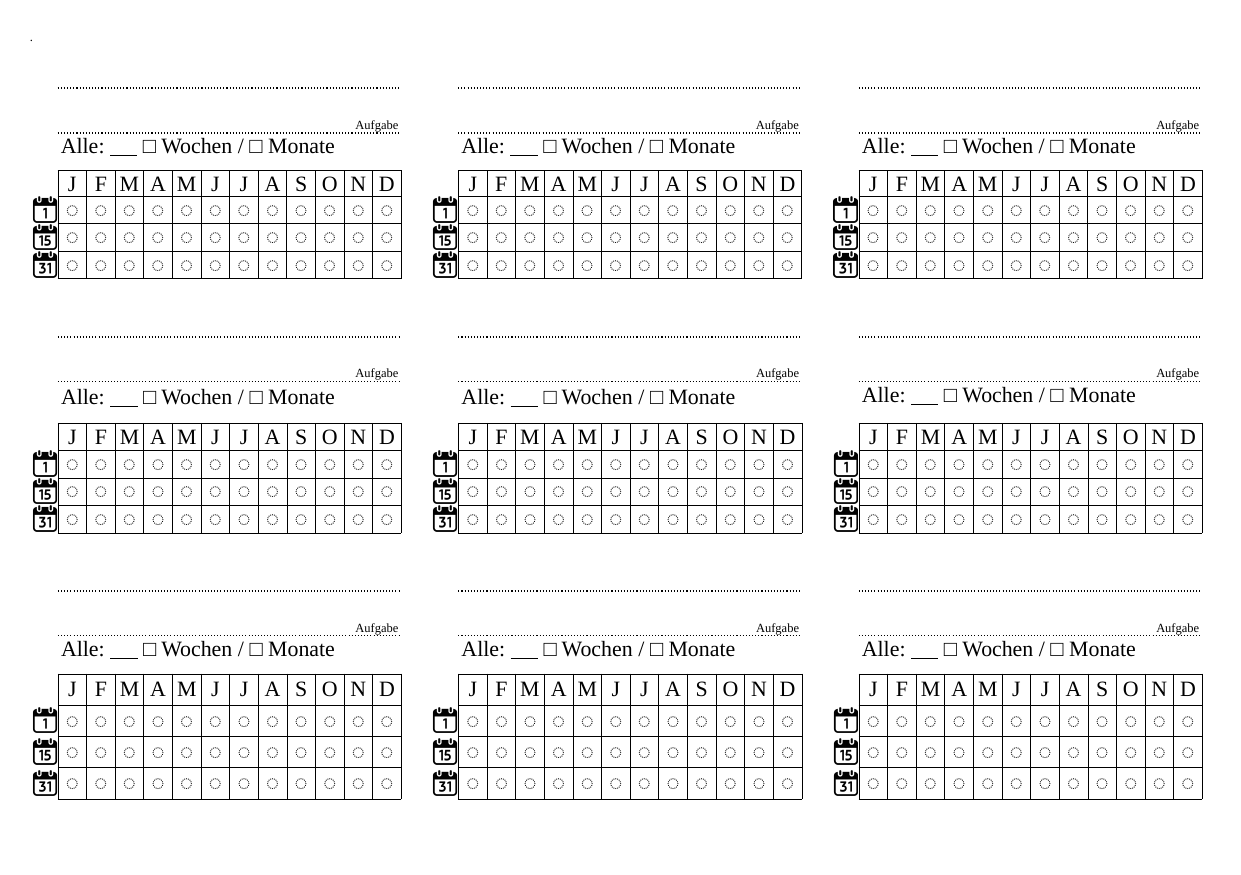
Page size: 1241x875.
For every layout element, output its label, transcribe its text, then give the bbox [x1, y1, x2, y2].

table_cell ◌ [631, 506, 658, 532]
table_cell ◌ [459, 451, 487, 477]
table_cell J [202, 424, 229, 450]
table_cell ◌ [1031, 252, 1059, 278]
table_cell [801, 132, 830, 159]
table_cell M [173, 171, 201, 196]
table_cell D [1174, 675, 1202, 705]
table_cell ◌ [345, 737, 372, 767]
table_cell ◌ [1174, 768, 1202, 798]
table_cell ◌ [974, 768, 1002, 798]
table_header [58, 547, 401, 590]
table_cell ◌ [287, 224, 315, 251]
table_cell M [173, 424, 201, 450]
table_cell ◌ [173, 479, 201, 505]
table_cell [802, 411, 830, 423]
table_cell ◌ [1146, 197, 1173, 223]
table_cell ◌ [574, 506, 601, 532]
table_cell ◌ [59, 479, 86, 505]
table_cell M [116, 171, 143, 196]
table_header [458, 547, 802, 590]
table_cell ◌ [516, 768, 544, 798]
table_cell ◌ [87, 768, 115, 798]
table_cell ◌ [1003, 252, 1030, 278]
table_cell ◌ [345, 197, 372, 223]
table_cell ◌ [259, 737, 287, 767]
table_cell ◌ [717, 768, 744, 798]
table_cell [802, 590, 830, 635]
table_cell J [230, 675, 258, 705]
table_cell [402, 251, 429, 278]
table_cell [544, 662, 573, 673]
table_cell [744, 411, 773, 423]
table_cell D [1174, 171, 1202, 196]
table_cell [830, 705, 859, 736]
table_cell ◌ [631, 768, 658, 798]
table_cell M [974, 675, 1002, 705]
table_cell [258, 662, 287, 673]
table_cell A [545, 171, 573, 196]
table_cell [803, 450, 830, 477]
table_cell ◌ [574, 224, 601, 251]
table_cell ◌ [574, 479, 601, 505]
table_cell J [1003, 171, 1030, 196]
table_cell ◌ [545, 737, 573, 767]
table_cell ◌ [1117, 479, 1145, 505]
table_cell ◌ [860, 706, 887, 736]
table_cell [801, 87, 830, 132]
table_cell ◌ [488, 252, 515, 278]
table_cell [744, 159, 773, 170]
table_cell [402, 450, 429, 477]
table_cell ◌ [202, 197, 229, 223]
table_cell ◌ [659, 252, 687, 278]
table_cell ◌ [230, 506, 258, 532]
table_cell M [974, 171, 1002, 196]
table_cell [1174, 411, 1202, 423]
table_cell ◌ [717, 252, 744, 278]
table_cell ◌ [545, 768, 573, 798]
table_cell [659, 159, 687, 170]
table_cell [373, 411, 401, 423]
table_cell [830, 381, 859, 411]
table_header [430, 293, 458, 336]
table_cell ◌ [230, 768, 258, 798]
table_cell ◌ [717, 506, 744, 532]
table_cell [830, 590, 859, 635]
table_cell ◌ [917, 479, 944, 505]
table_cell [916, 662, 944, 673]
table_cell ◌ [860, 197, 887, 223]
table_cell ◌ [1060, 197, 1087, 223]
table_cell ◌ [230, 737, 258, 767]
table_cell ◌ [602, 451, 630, 477]
table_cell ◌ [574, 451, 601, 477]
table_cell [1145, 411, 1173, 423]
table_cell [30, 662, 58, 673]
table_cell ◌ [259, 479, 287, 505]
table_cell ◌ [688, 224, 716, 251]
table_cell ◌ [631, 706, 658, 736]
table_header [830, 44, 859, 87]
table_cell [344, 662, 372, 673]
table_cell ◌ [574, 706, 601, 736]
table_cell [803, 505, 830, 532]
table_cell [30, 132, 58, 159]
table_cell [1145, 159, 1173, 170]
table_cell [287, 662, 315, 673]
table_cell Alle: □ Wochen / □ Monate [458, 381, 802, 411]
table_cell [859, 159, 887, 170]
table_cell M [974, 424, 1002, 450]
table_cell ◌ [545, 252, 573, 278]
table_cell S [688, 171, 716, 196]
table_cell [1002, 411, 1030, 423]
table_cell ◌ [259, 252, 286, 278]
table_cell [802, 635, 830, 662]
table_cell [58, 411, 86, 423]
table_cell ◌ [230, 197, 258, 223]
table_cell [630, 159, 658, 170]
table_cell ◌ [173, 224, 201, 251]
table_cell ◌ [631, 224, 658, 251]
table_header [458, 293, 802, 336]
table_cell ◌ [745, 252, 773, 278]
table_cell ◌ [1146, 706, 1173, 736]
picture [432, 706, 458, 734]
table_cell [402, 170, 429, 196]
table_cell [430, 635, 458, 662]
table_cell ◌ [488, 506, 515, 532]
table_cell ◌ [59, 451, 86, 477]
table_cell [402, 423, 429, 450]
table_cell [773, 159, 801, 170]
table_cell ◌ [59, 252, 86, 278]
table_cell O [1117, 675, 1145, 705]
table_cell ◌ [144, 224, 172, 251]
table_cell Aufgabe [458, 590, 802, 635]
table_cell ◌ [774, 506, 802, 532]
table_cell ◌ [1174, 706, 1202, 736]
table_cell ◌ [974, 451, 1002, 477]
table_cell A [144, 171, 172, 196]
table_cell ◌ [1174, 451, 1202, 477]
table_cell ◌ [659, 224, 687, 251]
table_cell D [774, 424, 802, 450]
table_cell ◌ [574, 197, 601, 223]
table_cell ◌ [631, 737, 658, 767]
table_cell ◌ [173, 706, 201, 736]
table_cell ◌ [230, 252, 258, 278]
table_cell ◌ [259, 506, 287, 532]
table_cell D [774, 171, 801, 196]
table_cell ◌ [288, 506, 315, 532]
table_cell [172, 159, 201, 170]
table_cell [487, 662, 515, 673]
table_cell ◌ [316, 451, 344, 477]
table_cell [659, 411, 687, 423]
table_cell ◌ [688, 506, 716, 532]
table_cell ◌ [545, 197, 573, 223]
table_cell [430, 159, 458, 170]
table_cell ◌ [1060, 706, 1088, 736]
table_cell ◌ [717, 224, 744, 251]
table_cell ◌ [59, 506, 86, 532]
table_cell [803, 705, 830, 736]
table_header [830, 547, 859, 590]
table_cell [830, 662, 859, 673]
table_cell ◌ [259, 706, 287, 736]
table_cell A [545, 424, 573, 450]
table_cell [402, 705, 429, 736]
table_cell ◌ [1089, 506, 1116, 532]
table_cell [458, 411, 487, 423]
table_cell [773, 662, 802, 673]
table_cell ◌ [230, 451, 258, 477]
table_cell ◌ [316, 506, 344, 532]
table_cell ◌ [1060, 479, 1088, 505]
table_cell ◌ [1060, 768, 1088, 798]
table_cell ◌ [1146, 768, 1173, 798]
table_cell ◌ [860, 224, 887, 251]
table_cell Alle: □ Wochen / □ Monate [58, 132, 401, 159]
table_cell A [945, 675, 973, 705]
table_cell J [59, 424, 86, 450]
table_cell ◌ [116, 737, 143, 767]
table_cell ◌ [745, 506, 773, 532]
table_cell [687, 662, 716, 673]
table_cell O [316, 675, 344, 705]
table_cell [630, 662, 658, 673]
table_cell ◌ [888, 224, 916, 251]
table_cell ◌ [373, 737, 401, 767]
table_cell ◌ [345, 451, 372, 477]
table_cell F [488, 424, 515, 450]
table_cell ◌ [516, 224, 544, 251]
table_cell ◌ [574, 768, 601, 798]
table_cell [430, 423, 458, 450]
table_cell ◌ [516, 197, 544, 223]
table_cell J [1031, 675, 1059, 705]
table_cell ◌ [87, 451, 115, 477]
table_cell ◌ [288, 479, 315, 505]
table_cell ◌ [945, 224, 973, 251]
table_cell [801, 159, 830, 170]
table_cell [372, 159, 401, 170]
table_cell ◌ [459, 224, 487, 251]
table_header [401, 44, 429, 87]
table_cell [30, 590, 58, 635]
table_cell A [259, 424, 287, 450]
table_cell [430, 411, 458, 423]
table_cell ◌ [717, 706, 744, 736]
picture [432, 195, 458, 279]
table_cell ◌ [602, 737, 630, 767]
table_cell [830, 159, 859, 170]
table_cell [402, 196, 429, 223]
table_cell O [1117, 171, 1145, 196]
table_cell ◌ [602, 224, 630, 251]
table_cell F [87, 171, 115, 196]
table_cell M [516, 424, 544, 450]
table_cell [1030, 159, 1059, 170]
table_cell [659, 662, 687, 673]
table_cell ◌ [888, 451, 916, 477]
table_cell ◌ [745, 224, 773, 251]
table_cell ◌ [888, 252, 916, 278]
table_cell ◌ [774, 479, 802, 505]
table_cell [687, 159, 716, 170]
table_cell ◌ [1060, 252, 1087, 278]
table_cell A [945, 424, 973, 450]
table_cell [401, 411, 429, 423]
table_cell M [516, 675, 544, 705]
table_cell ◌ [860, 768, 887, 798]
table_cell N [745, 424, 773, 450]
table_cell M [574, 675, 601, 705]
table_cell [830, 132, 859, 159]
picture [832, 195, 859, 279]
table_cell ◌ [1003, 197, 1030, 223]
table_cell ◌ [144, 479, 172, 505]
table_cell ◌ [516, 506, 544, 532]
table_cell ◌ [717, 197, 744, 223]
picture [833, 737, 859, 766]
table_cell ◌ [87, 506, 115, 532]
table_cell ◌ [602, 197, 630, 223]
table_cell ◌ [774, 768, 802, 798]
picture [32, 769, 58, 797]
table_header [58, 293, 401, 336]
table_cell ◌ [259, 197, 286, 223]
table_cell ◌ [116, 197, 143, 223]
table_cell Alle: □ Wochen / □ Monate [859, 381, 1202, 411]
table_cell [58, 662, 86, 673]
table_cell F [888, 171, 916, 196]
table_cell [30, 381, 58, 411]
table_cell ◌ [116, 451, 143, 477]
table_cell ◌ [631, 479, 658, 505]
table_cell ◌ [1117, 768, 1145, 798]
table_cell F [87, 424, 115, 450]
table_cell N [345, 424, 372, 450]
table_cell ◌ [974, 706, 1002, 736]
table_cell [1116, 411, 1145, 423]
table_cell [716, 662, 744, 673]
table_cell J [202, 171, 229, 196]
table_cell F [888, 675, 916, 705]
table_cell J [202, 675, 229, 705]
table_cell O [717, 675, 744, 705]
table_cell ◌ [87, 252, 115, 278]
table_cell ◌ [316, 224, 344, 251]
table_cell ◌ [488, 737, 515, 767]
table_cell [1059, 662, 1088, 673]
table_cell ◌ [688, 479, 716, 505]
table_cell ◌ [1146, 737, 1173, 767]
table_header [802, 547, 830, 590]
table_cell [402, 478, 429, 505]
table_cell [1002, 159, 1030, 170]
picture [432, 769, 458, 797]
table_cell [830, 423, 859, 450]
table_cell [430, 132, 458, 159]
table_cell ◌ [774, 224, 801, 251]
table_cell [802, 336, 830, 381]
table_cell ◌ [1003, 479, 1030, 505]
table_cell ◌ [602, 252, 630, 278]
table_cell M [574, 171, 601, 196]
table_cell [286, 159, 315, 170]
table_cell M [917, 424, 944, 450]
table_cell [573, 411, 601, 423]
table_cell ◌ [1117, 737, 1145, 767]
table_cell ◌ [602, 479, 630, 505]
table_cell ◌ [545, 451, 573, 477]
table_cell [803, 674, 830, 705]
table_cell [229, 662, 258, 673]
table_cell ◌ [659, 737, 687, 767]
table_cell A [259, 675, 287, 705]
table_cell [229, 411, 258, 423]
table_cell ◌ [202, 506, 229, 532]
table_cell ◌ [860, 252, 887, 278]
table_cell A [144, 424, 172, 450]
table_cell ◌ [745, 451, 773, 477]
table_cell [402, 505, 429, 532]
table_cell [515, 159, 544, 170]
table_cell ◌ [974, 252, 1002, 278]
table_cell ◌ [316, 768, 344, 798]
table_cell J [230, 171, 258, 196]
table_cell ◌ [202, 479, 229, 505]
table_cell ◌ [316, 197, 344, 223]
table_cell J [1031, 171, 1059, 196]
table_cell ◌ [87, 706, 115, 736]
table_cell A [945, 171, 973, 196]
table_cell ◌ [1146, 224, 1173, 251]
table_cell ◌ [1089, 737, 1116, 767]
table_cell ◌ [144, 506, 172, 532]
table_cell [30, 423, 58, 450]
table_cell ◌ [287, 252, 315, 278]
table_cell [601, 662, 630, 673]
table_cell ◌ [602, 706, 630, 736]
table_cell ◌ [345, 706, 372, 736]
table_cell ◌ [1174, 506, 1202, 532]
table_cell A [659, 424, 687, 450]
table_cell [258, 411, 287, 423]
table_cell [544, 159, 573, 170]
table_cell N [1146, 424, 1173, 450]
table_cell ◌ [59, 224, 86, 251]
table_cell ◌ [888, 737, 916, 767]
table_cell [430, 662, 458, 673]
table_cell ◌ [974, 506, 1002, 532]
table_cell [830, 674, 859, 705]
table_cell ◌ [373, 197, 401, 223]
table_header [458, 44, 801, 87]
table_cell ◌ [574, 737, 601, 767]
table_cell ◌ [459, 768, 487, 798]
table_cell ◌ [860, 506, 887, 532]
table_cell ◌ [116, 706, 143, 736]
table_cell ◌ [259, 768, 287, 798]
table_cell ◌ [945, 479, 973, 505]
table_cell [1002, 662, 1030, 673]
table_cell [344, 159, 372, 170]
table_cell J [860, 171, 887, 196]
table_cell [287, 411, 315, 423]
table_cell [201, 662, 229, 673]
table_cell [601, 411, 630, 423]
table_cell J [459, 171, 487, 196]
table_cell M [116, 675, 143, 705]
table_cell [401, 590, 429, 635]
table_cell F [87, 675, 115, 705]
table_cell [172, 411, 201, 423]
table_cell J [1031, 424, 1059, 450]
table_cell ◌ [59, 737, 86, 767]
table_cell O [1117, 424, 1145, 450]
table_cell ◌ [745, 706, 773, 736]
table_cell [544, 411, 573, 423]
picture [32, 450, 58, 533]
table_cell [630, 411, 658, 423]
table_cell ◌ [1117, 451, 1145, 477]
table_cell [487, 411, 515, 423]
table_cell A [659, 675, 687, 705]
table_cell ◌ [87, 479, 115, 505]
table_cell ◌ [688, 451, 716, 477]
table_cell ◌ [688, 706, 716, 736]
table_cell [830, 767, 859, 798]
table_cell Alle: □ Wochen / □ Monate [458, 635, 802, 662]
table_cell [802, 381, 830, 411]
table_cell [229, 159, 258, 170]
table_cell ◌ [173, 768, 201, 798]
table_cell ◌ [59, 768, 86, 798]
table_cell ◌ [917, 737, 944, 767]
table_cell ◌ [1003, 506, 1030, 532]
table_cell [945, 159, 973, 170]
table_cell ◌ [316, 252, 344, 278]
table_cell ◌ [1174, 224, 1202, 251]
table_cell ◌ [945, 706, 973, 736]
table_cell ◌ [288, 451, 315, 477]
table_cell ◌ [745, 768, 773, 798]
table_cell [803, 736, 830, 767]
table_cell [401, 132, 429, 159]
table_cell ◌ [545, 506, 573, 532]
table_cell ◌ [1031, 451, 1059, 477]
table_cell M [173, 675, 201, 705]
table_cell ◌ [1088, 224, 1116, 251]
table_cell [803, 478, 830, 505]
table_cell J [1003, 424, 1030, 450]
table_cell Aufgabe [58, 590, 401, 635]
table_cell ◌ [516, 451, 544, 477]
table_cell ◌ [688, 737, 716, 767]
table_cell ◌ [516, 479, 544, 505]
table_cell ◌ [1060, 224, 1087, 251]
table_cell ◌ [173, 451, 201, 477]
table_cell [830, 411, 859, 423]
table_cell ◌ [202, 737, 229, 767]
table_cell [430, 87, 458, 132]
table_cell ◌ [917, 506, 944, 532]
table_cell ◌ [774, 706, 802, 736]
table_cell J [602, 171, 630, 196]
table_cell O [717, 424, 744, 450]
table_cell ◌ [945, 197, 973, 223]
table_cell ◌ [1174, 479, 1202, 505]
table_cell [573, 662, 601, 673]
table_cell ◌ [373, 706, 401, 736]
table_cell ◌ [516, 737, 544, 767]
table_cell [1116, 662, 1145, 673]
table_cell [401, 635, 429, 662]
table_cell J [230, 424, 258, 450]
table_cell [458, 159, 487, 170]
table_cell [1088, 662, 1116, 673]
table_cell ◌ [173, 252, 201, 278]
table_cell ◌ [1031, 479, 1059, 505]
table_cell J [1003, 675, 1030, 705]
table_cell [887, 159, 916, 170]
table_cell ◌ [545, 706, 573, 736]
table_cell O [316, 424, 344, 450]
table_cell ◌ [1031, 224, 1059, 251]
table_header [802, 293, 830, 336]
table_cell ◌ [774, 252, 801, 278]
table_cell [30, 674, 58, 705]
table_cell ◌ [202, 768, 229, 798]
table_cell ◌ [659, 479, 687, 505]
table_cell [401, 336, 429, 381]
table_cell S [688, 424, 716, 450]
table_header [30, 293, 58, 336]
table_cell M [516, 171, 544, 196]
table_cell [402, 674, 429, 705]
table_cell ◌ [1031, 197, 1059, 223]
table_cell ◌ [1146, 506, 1173, 532]
table_cell [830, 736, 859, 767]
table_cell [402, 767, 429, 798]
table_cell ◌ [945, 506, 973, 532]
table_cell [402, 223, 429, 251]
table_cell [773, 411, 802, 423]
table_cell [430, 590, 458, 635]
text . [29, 29, 1211, 44]
table_cell ◌ [173, 506, 201, 532]
table_cell [30, 159, 58, 170]
picture [32, 706, 58, 734]
table_cell ◌ [888, 479, 916, 505]
table_cell [258, 159, 286, 170]
table_cell ◌ [345, 479, 372, 505]
table_cell ◌ [373, 506, 401, 532]
table_cell [430, 336, 458, 381]
table_cell ◌ [1174, 252, 1202, 278]
table_cell Alle: □ Wochen / □ Monate [58, 635, 401, 662]
picture [833, 769, 859, 797]
table_cell ◌ [945, 768, 973, 798]
table_cell ◌ [774, 451, 802, 477]
table_cell [30, 87, 58, 132]
table_cell ◌ [345, 224, 372, 251]
table_cell ◌ [1060, 506, 1088, 532]
table_cell ◌ [917, 768, 944, 798]
table_cell ◌ [116, 506, 143, 532]
table_cell ◌ [745, 197, 773, 223]
table_cell J [860, 675, 887, 705]
table_cell ◌ [1146, 451, 1173, 477]
table_cell ◌ [917, 706, 944, 736]
table_cell D [373, 675, 401, 705]
table_cell ◌ [459, 737, 487, 767]
table_cell ◌ [1031, 737, 1059, 767]
table_cell ◌ [1146, 479, 1173, 505]
table_cell ◌ [202, 706, 229, 736]
table_cell ◌ [373, 252, 401, 278]
table_cell ◌ [287, 197, 315, 223]
table_cell [115, 159, 143, 170]
table_cell Alle: □ Wochen / □ Monate [859, 132, 1202, 159]
table_cell ◌ [659, 506, 687, 532]
table_header [430, 547, 458, 590]
table_cell N [345, 675, 372, 705]
table_cell ◌ [1174, 737, 1202, 767]
table_cell ◌ [459, 197, 487, 223]
table_header [30, 44, 58, 87]
table_cell ◌ [116, 768, 143, 798]
table_cell ◌ [945, 737, 973, 767]
table_cell [716, 411, 744, 423]
table_cell [401, 87, 429, 132]
table_cell A [144, 675, 172, 705]
table_cell ◌ [144, 706, 172, 736]
table_cell S [288, 675, 315, 705]
table_cell ◌ [1117, 706, 1145, 736]
table_cell ◌ [917, 451, 944, 477]
table_cell [144, 159, 172, 170]
table_cell [802, 223, 830, 251]
table_cell [373, 662, 401, 673]
table_cell ◌ [259, 224, 286, 251]
table_cell D [774, 675, 802, 705]
table_cell ◌ [602, 506, 630, 532]
table_cell J [860, 424, 887, 450]
table_cell [172, 662, 201, 673]
table_cell [30, 336, 58, 381]
table_cell ◌ [974, 197, 1002, 223]
table_cell [430, 674, 458, 705]
table_cell ◌ [230, 224, 258, 251]
table_cell [802, 196, 830, 223]
table_cell M [917, 171, 944, 196]
table_cell [1116, 159, 1145, 170]
table_cell [86, 662, 115, 673]
table_cell [401, 381, 429, 411]
table_cell ◌ [774, 737, 802, 767]
table_cell M [917, 675, 944, 705]
table_cell ◌ [774, 197, 801, 223]
table_cell ◌ [1031, 506, 1059, 532]
table_cell [945, 662, 973, 673]
table_cell J [459, 424, 487, 450]
picture [32, 737, 58, 766]
table_cell S [288, 424, 315, 450]
table_cell Alle: □ Wochen / □ Monate [859, 635, 1202, 662]
table_cell S [688, 675, 716, 705]
table_cell Aufgabe [58, 87, 401, 132]
table_cell N [1146, 171, 1173, 196]
table_cell [859, 662, 887, 673]
table_cell ◌ [1088, 252, 1116, 278]
table_cell ◌ [230, 479, 258, 505]
picture [833, 706, 859, 734]
table_cell ◌ [888, 506, 916, 532]
table_cell [430, 381, 458, 411]
table_cell N [745, 171, 773, 196]
table_cell [315, 662, 344, 673]
table_cell ◌ [488, 706, 515, 736]
table_cell ◌ [545, 479, 573, 505]
table_cell ◌ [1031, 768, 1059, 798]
table_cell ◌ [1060, 737, 1088, 767]
table_cell ◌ [688, 197, 716, 223]
picture [32, 195, 58, 279]
table_cell ◌ [1003, 451, 1030, 477]
table_cell ◌ [717, 479, 744, 505]
table_cell Aufgabe [859, 336, 1202, 381]
table_cell [30, 411, 58, 423]
table_cell [144, 411, 172, 423]
table_cell ◌ [631, 252, 658, 278]
table_cell [1173, 159, 1202, 170]
table_cell ◌ [1003, 768, 1030, 798]
table_cell ◌ [888, 197, 916, 223]
table_cell ◌ [316, 706, 344, 736]
table_cell D [373, 171, 401, 196]
table_cell [973, 411, 1002, 423]
table_cell [716, 159, 744, 170]
table_cell ◌ [1089, 451, 1116, 477]
table_cell ◌ [974, 224, 1002, 251]
table_cell ◌ [144, 768, 172, 798]
table_cell J [602, 675, 630, 705]
table_cell [58, 159, 86, 170]
table_cell [1030, 662, 1059, 673]
table_header [58, 44, 401, 87]
table_cell ◌ [116, 252, 143, 278]
table_header [830, 293, 859, 336]
table_cell ◌ [144, 737, 172, 767]
table_cell ◌ [516, 706, 544, 736]
table_cell ◌ [745, 737, 773, 767]
table_header [430, 44, 458, 87]
table_cell ◌ [202, 224, 229, 251]
picture [432, 737, 458, 766]
table_cell [803, 767, 830, 798]
table_cell J [59, 171, 86, 196]
table_cell [802, 170, 830, 196]
table_cell ◌ [1089, 479, 1116, 505]
table_cell [115, 662, 143, 673]
table_cell [888, 411, 916, 423]
table_cell ◌ [87, 197, 115, 223]
table_cell S [1089, 424, 1116, 450]
table_cell [1059, 411, 1088, 423]
picture [833, 450, 859, 533]
table_cell N [745, 675, 773, 705]
table_cell ◌ [688, 768, 716, 798]
table_cell ◌ [202, 451, 229, 477]
table_cell ◌ [1117, 252, 1145, 278]
table_cell ◌ [745, 479, 773, 505]
table_cell ◌ [459, 252, 487, 278]
table_cell ◌ [87, 224, 115, 251]
table_cell J [459, 675, 487, 705]
table_cell J [602, 424, 630, 450]
table_cell ◌ [659, 768, 687, 798]
table_cell ◌ [173, 737, 201, 767]
table_cell Aufgabe [458, 87, 801, 132]
table_cell [515, 411, 544, 423]
table_cell [86, 411, 115, 423]
table_cell ◌ [116, 479, 143, 505]
table_cell ◌ [488, 768, 515, 798]
table_header [401, 547, 429, 590]
table_cell ◌ [631, 197, 658, 223]
table_cell [1088, 411, 1116, 423]
table_cell ◌ [1117, 224, 1145, 251]
table_cell [830, 87, 859, 132]
table_cell ◌ [659, 451, 687, 477]
table_cell [830, 336, 859, 381]
table_cell ◌ [59, 197, 86, 223]
table_cell ◌ [345, 506, 372, 532]
table_cell A [659, 171, 687, 196]
table_cell ◌ [974, 479, 1002, 505]
table_header [859, 44, 1202, 87]
table_cell A [545, 675, 573, 705]
table_cell F [488, 171, 515, 196]
table_cell M [574, 424, 601, 450]
table_cell [802, 251, 830, 278]
table_cell ◌ [373, 224, 401, 251]
table_cell ◌ [860, 479, 887, 505]
table_cell ◌ [917, 252, 944, 278]
table_cell A [1060, 171, 1087, 196]
table_cell ◌ [602, 768, 630, 798]
table_cell M [116, 424, 143, 450]
table_cell ◌ [1031, 706, 1059, 736]
table_cell [687, 411, 716, 423]
table_cell ◌ [230, 706, 258, 736]
table_cell ◌ [888, 706, 916, 736]
table_cell J [631, 171, 658, 196]
table_cell ◌ [202, 252, 229, 278]
table_cell Alle: □ Wochen / □ Monate [58, 381, 401, 411]
table_cell [1059, 159, 1087, 170]
table_cell [803, 423, 830, 450]
table_cell ◌ [173, 197, 201, 223]
table_cell Aufgabe [859, 590, 1202, 635]
table_cell ◌ [945, 252, 973, 278]
table_cell [802, 662, 830, 673]
table_cell Aufgabe [458, 336, 802, 381]
table_cell ◌ [1146, 252, 1173, 278]
table_cell F [888, 424, 916, 450]
table_cell ◌ [288, 737, 315, 767]
table_cell [344, 411, 372, 423]
table_header [859, 293, 1202, 336]
table_cell [458, 662, 487, 673]
table_cell ◌ [459, 506, 487, 532]
table_cell ◌ [373, 479, 401, 505]
table_cell ◌ [87, 737, 115, 767]
table_header [30, 547, 58, 590]
table_cell ◌ [888, 768, 916, 798]
table_cell O [717, 171, 744, 196]
table_cell ◌ [288, 706, 315, 736]
table_cell N [345, 171, 372, 196]
table_cell Aufgabe [859, 87, 1202, 132]
table_cell ◌ [659, 706, 687, 736]
table_cell ◌ [917, 224, 944, 251]
table_cell [315, 411, 344, 423]
table_cell ◌ [1003, 224, 1030, 251]
table_cell [830, 170, 859, 196]
table_cell ◌ [459, 479, 487, 505]
table_cell ◌ [373, 768, 401, 798]
table_cell [144, 662, 172, 673]
table_cell ◌ [259, 451, 287, 477]
table_cell S [1088, 171, 1116, 196]
table_cell ◌ [631, 451, 658, 477]
table_cell ◌ [860, 451, 887, 477]
table_cell [1088, 159, 1116, 170]
table_cell ◌ [459, 706, 487, 736]
table_cell [1030, 411, 1059, 423]
table_cell ◌ [1174, 197, 1202, 223]
table_cell ◌ [1003, 706, 1030, 736]
table_cell ◌ [373, 451, 401, 477]
table_cell [973, 159, 1002, 170]
table_cell [401, 159, 429, 170]
table_header [801, 44, 830, 87]
table_cell ◌ [974, 737, 1002, 767]
table_cell ◌ [1089, 706, 1116, 736]
table_cell ◌ [1088, 197, 1116, 223]
table_cell [86, 159, 115, 170]
table_cell [973, 662, 1002, 673]
table_cell [916, 411, 944, 423]
table_cell ◌ [488, 451, 515, 477]
table_cell O [316, 171, 344, 196]
table_cell ◌ [288, 768, 315, 798]
table_cell ◌ [488, 197, 515, 223]
table_cell Alle: □ Wochen / □ Monate [458, 132, 801, 159]
table_cell [830, 635, 859, 662]
table_cell ◌ [345, 252, 372, 278]
table_cell [859, 411, 887, 423]
table_cell D [1174, 424, 1202, 450]
table_cell [945, 411, 973, 423]
table_cell J [631, 424, 658, 450]
table_cell N [1146, 675, 1173, 705]
table_cell A [259, 171, 286, 196]
table_cell A [1060, 424, 1088, 450]
table_cell [201, 411, 229, 423]
table_cell ◌ [1060, 451, 1088, 477]
table_cell [115, 411, 143, 423]
table_cell ◌ [1117, 506, 1145, 532]
table_cell ◌ [59, 706, 86, 736]
table_cell ◌ [545, 224, 573, 251]
table_cell ◌ [316, 737, 344, 767]
table_cell ◌ [659, 197, 687, 223]
table_header [401, 293, 429, 336]
table_cell ◌ [717, 451, 744, 477]
table_cell ◌ [917, 197, 944, 223]
table_cell A [1060, 675, 1088, 705]
table_cell S [287, 171, 315, 196]
table_cell ◌ [574, 252, 601, 278]
table_cell ◌ [516, 252, 544, 278]
table_cell S [1089, 675, 1116, 705]
table_cell [601, 159, 630, 170]
table_cell ◌ [860, 737, 887, 767]
table_cell ◌ [1003, 737, 1030, 767]
table_cell ◌ [144, 252, 172, 278]
table_cell ◌ [1117, 197, 1145, 223]
table_cell [1174, 662, 1202, 673]
table_cell [30, 635, 58, 662]
table_cell ◌ [144, 197, 172, 223]
table_cell [573, 159, 601, 170]
table_cell [916, 159, 944, 170]
table_header [859, 547, 1202, 590]
table_cell [515, 662, 544, 673]
table_cell ◌ [345, 768, 372, 798]
table_cell ◌ [688, 252, 716, 278]
table_cell [30, 170, 58, 196]
table_cell ◌ [144, 451, 172, 477]
table_cell ◌ [488, 479, 515, 505]
table_cell F [488, 675, 515, 705]
table_cell [402, 736, 429, 767]
table_cell J [631, 675, 658, 705]
table_cell [201, 159, 229, 170]
table_cell [401, 662, 429, 673]
table_cell ◌ [945, 451, 973, 477]
table_cell Aufgabe [58, 336, 401, 381]
picture [432, 450, 458, 533]
table_cell ◌ [116, 224, 143, 251]
table_cell [315, 159, 344, 170]
table_cell [487, 159, 515, 170]
table_cell ◌ [316, 479, 344, 505]
table_cell [1145, 662, 1173, 673]
table_cell [430, 170, 458, 196]
table_cell [888, 662, 916, 673]
table_cell ◌ [1089, 768, 1116, 798]
table_cell D [373, 424, 401, 450]
table_cell J [59, 675, 86, 705]
table_cell ◌ [717, 737, 744, 767]
table_cell ◌ [488, 224, 515, 251]
table_cell [744, 662, 773, 673]
